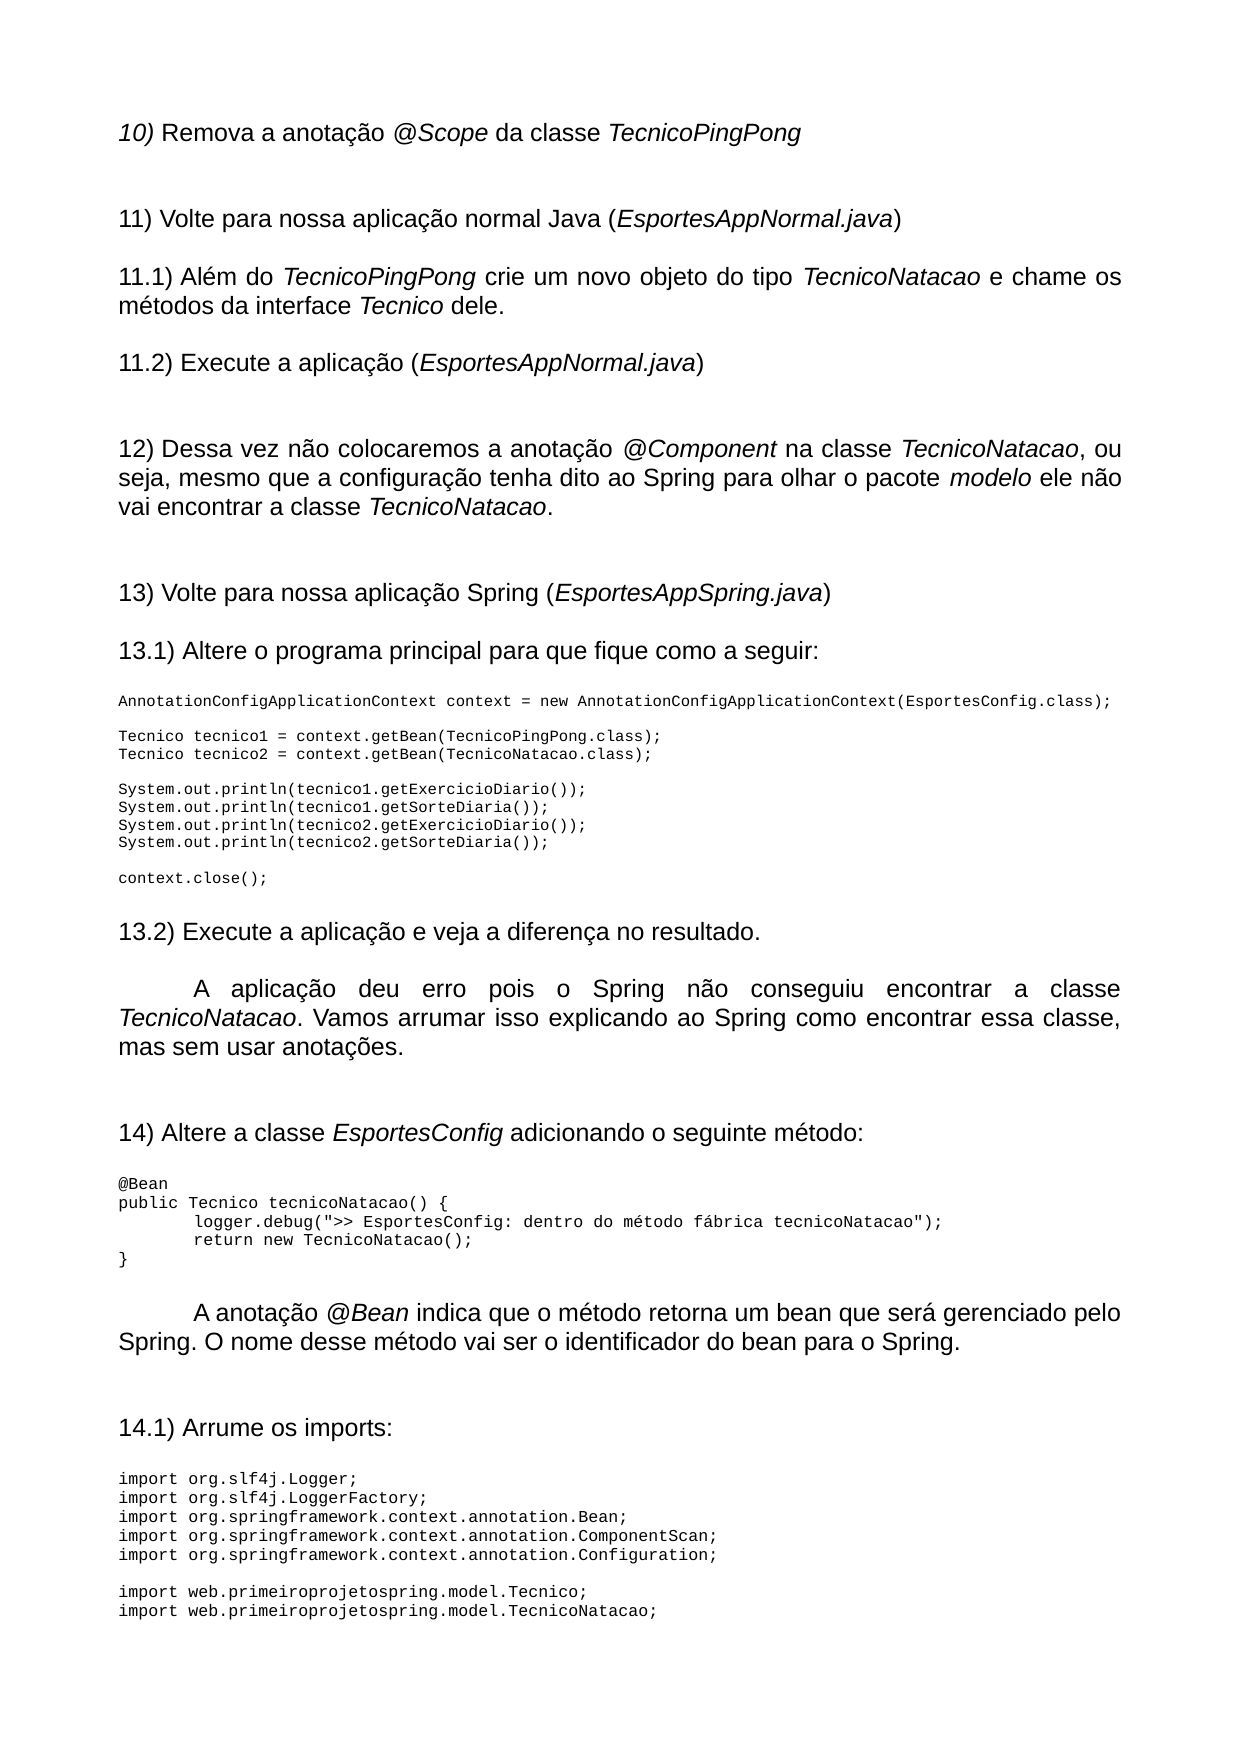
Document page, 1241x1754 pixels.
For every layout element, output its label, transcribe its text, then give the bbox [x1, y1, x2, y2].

text import org.springframework.context.annotation.Bean; [118, 1509, 1122, 1527]
text Tecnico tecnico2 = context.getBean(TecnicoNatacao.class); [118, 746, 1122, 764]
list Altere a classe EsportesConfig adicionando o seguinte método: [118, 1118, 1122, 1147]
text AnnotationConfigApplicationContext context = new AnnotationConfigApplicationContext(EsportesConfig.class); [118, 693, 1122, 711]
list Volte para nossa aplicação normal Java (EsportesAppNormal.java) [118, 204, 1122, 233]
list Altere o programa principal para que fique como a seguir: [118, 636, 1122, 664]
text import web.primeiroprojetospring.model.TecnicoNatacao; [118, 1603, 1122, 1622]
text import org.springframework.context.annotation.ComponentScan; [118, 1527, 1122, 1546]
list Além do TecnicoPingPong crie um novo objeto do tipo TecnicoNatacao e chame os métodos da interface Tecnico dele. [118, 262, 1122, 319]
text logger.debug(">> EsportesConfig: dentro do método fábrica tecnicoNatacao"); [118, 1213, 1122, 1232]
text A aplicação deu erro pois o Spring não conseguiu encontrar a classe TecnicoNatacao. Vamos arrumar isso explicando ao Spring como encontrar essa classe, mas sem usar anotações. [118, 974, 1122, 1060]
list Dessa vez não colocaremos a anotação @Component na classe TecnicoNatacao, ou seja, mesmo que a configuração tenha dito ao Spring para olhar o pacote modelo ele não vai encontrar a classe TecnicoNatacao. [118, 434, 1122, 521]
text System.out.println(tecnico1.getExercicioDiario()); [118, 782, 1122, 799]
text @Bean [118, 1175, 1122, 1194]
text } [118, 1251, 1122, 1270]
list Execute a aplicação e veja a diferença no resultado. [118, 917, 1122, 945]
list Remova a anotação @Scope da classe TecnicoPingPong [118, 118, 1122, 147]
text System.out.println(tecnico2.getExercicioDiario()); [118, 817, 1122, 835]
text Tecnico tecnico1 = context.getBean(TecnicoPingPong.class); [118, 728, 1122, 746]
text context.close(); [118, 870, 1122, 888]
text import web.primeiroprojetospring.model.Tecnico; [118, 1584, 1122, 1603]
text return new TecnicoNatacao(); [118, 1232, 1122, 1251]
text import org.slf4j.Logger; [118, 1471, 1122, 1490]
text System.out.println(tecnico2.getSorteDiaria()); [118, 835, 1122, 852]
text public Tecnico tecnicoNatacao() { [118, 1194, 1122, 1213]
list Execute a aplicação (EsportesAppNormal.java) [118, 348, 1122, 377]
text System.out.println(tecnico1.getSorteDiaria()); [118, 799, 1122, 817]
text import org.slf4j.LoggerFactory; [118, 1490, 1122, 1509]
list Arrume os imports: [118, 1413, 1122, 1442]
list Volte para nossa aplicação Spring (EsportesAppSpring.java) [118, 578, 1122, 607]
text A anotação @Bean indica que o método retorna um bean que será gerenciado pelo Spring. O nome desse método vai ser o identificador do bean para o Spring. [118, 1298, 1122, 1356]
text import org.springframework.context.annotation.Configuration; [118, 1546, 1122, 1565]
